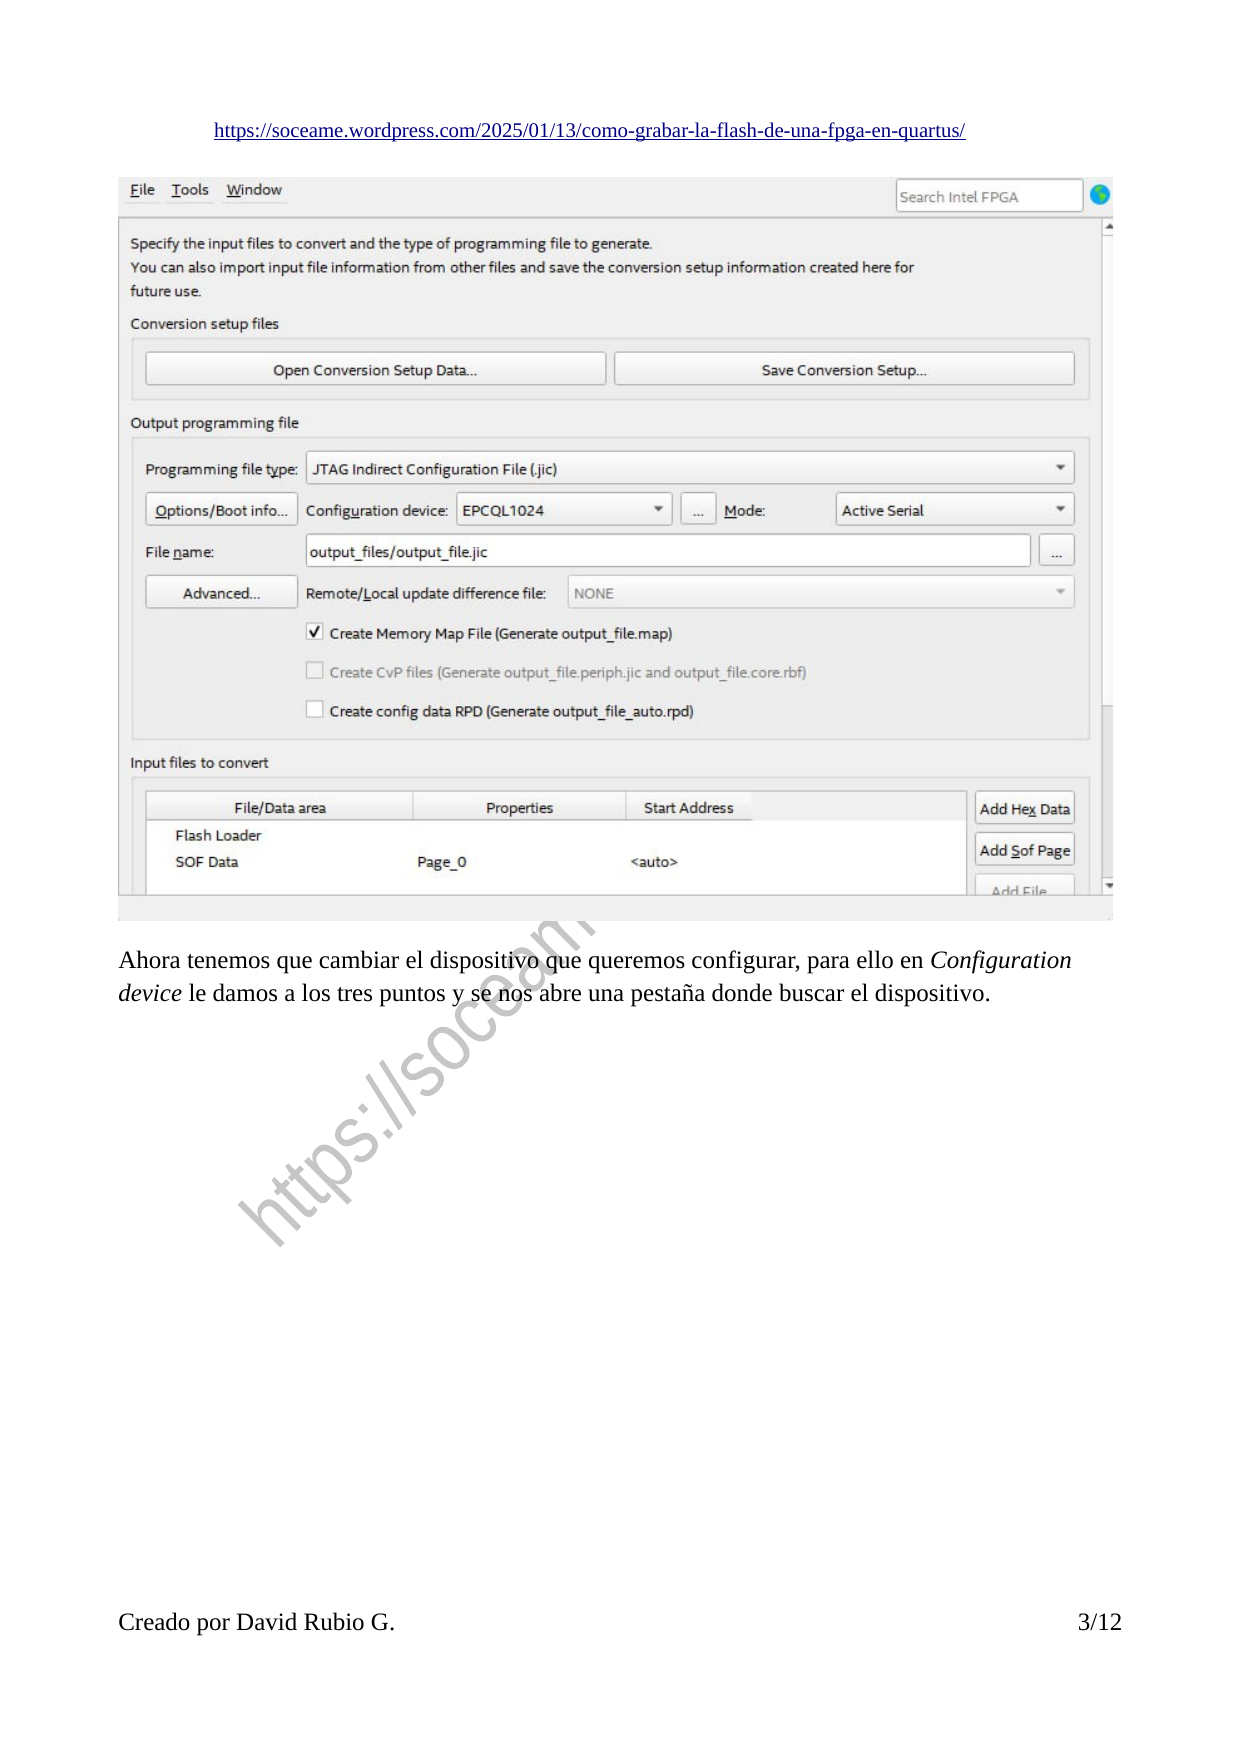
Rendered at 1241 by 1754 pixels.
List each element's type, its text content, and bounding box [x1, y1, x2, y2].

picture [118, 177, 1114, 921]
text Ahora tenemos que cambiar el dispositivo que queremos configurar, para ello en Configuration device le damos a los tres puntos y se nos abre una pestaña donde buscar el dispositivo. [118, 945, 1122, 1007]
